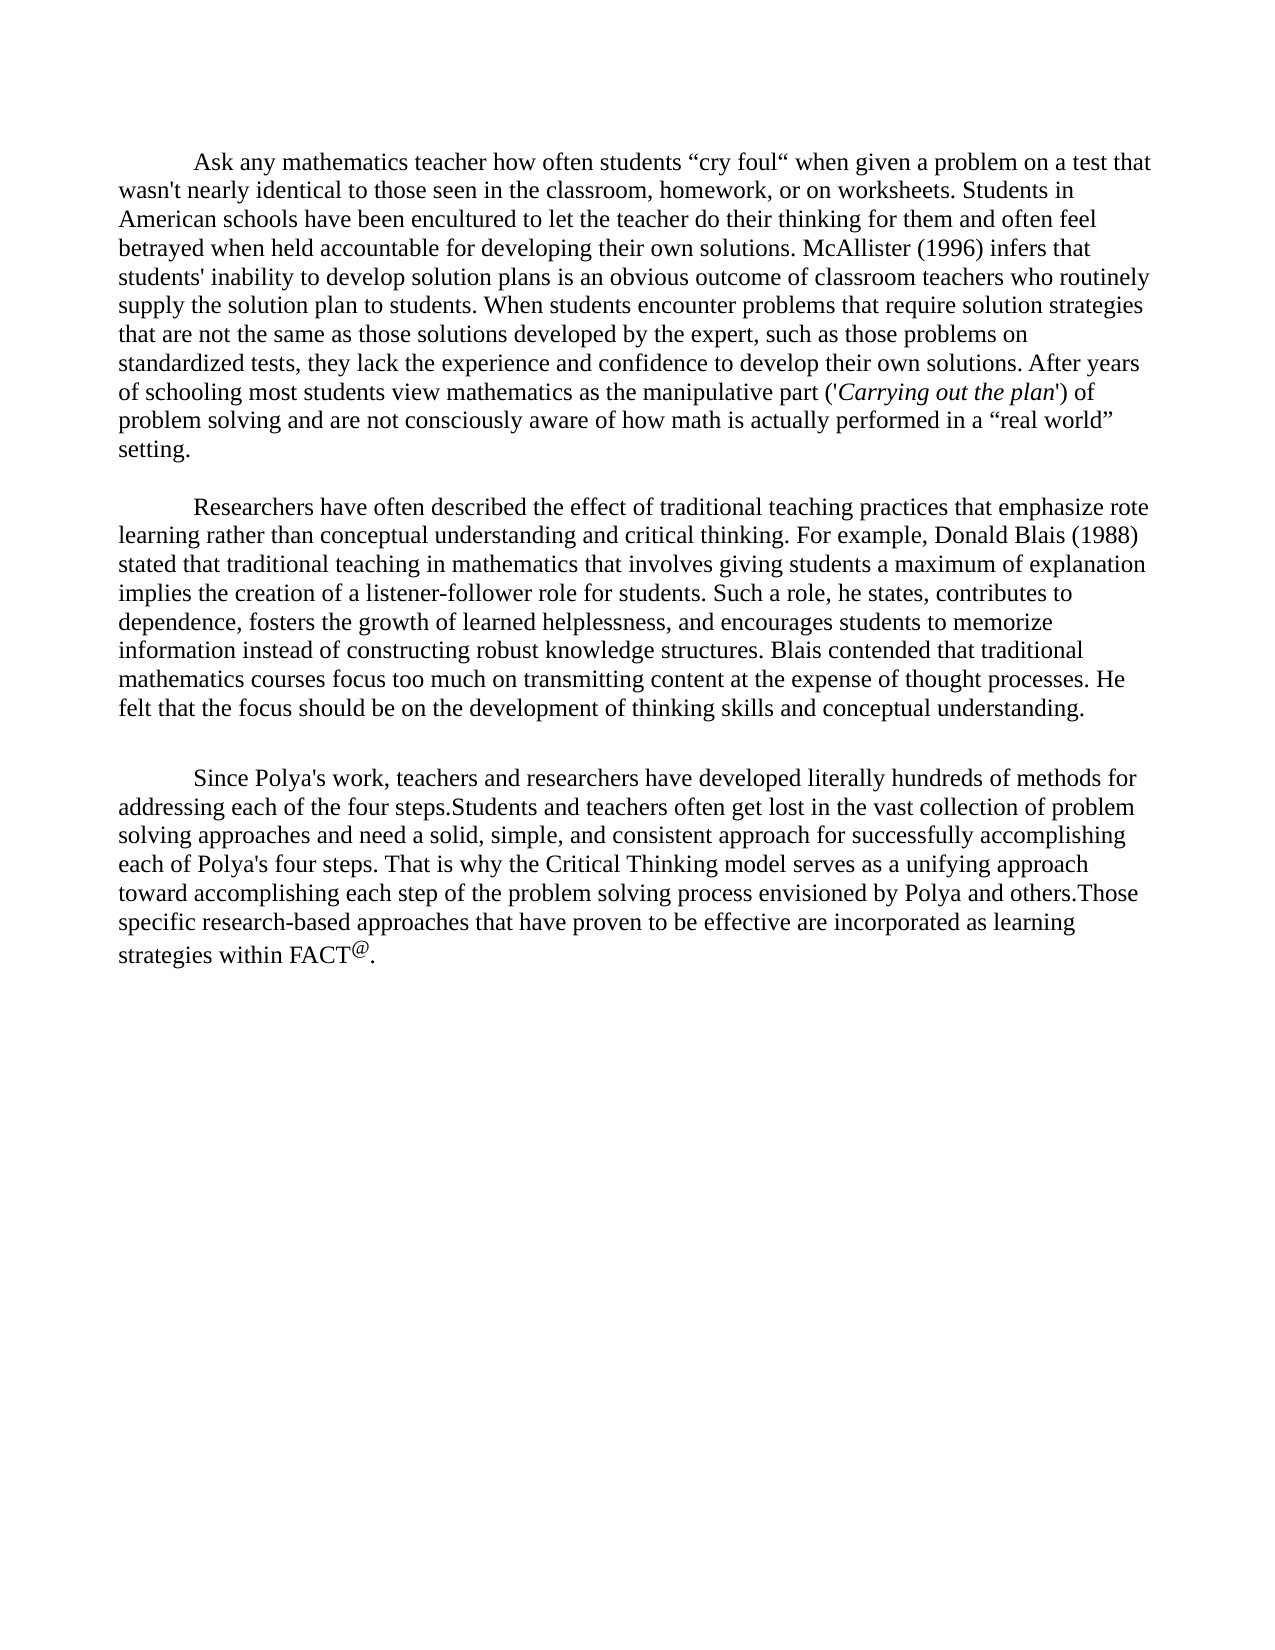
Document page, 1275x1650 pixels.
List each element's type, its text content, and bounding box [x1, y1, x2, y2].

text Since Polya's work, teachers and researchers have developed literally hundreds of methods for addressing each of the four steps.Students and teachers often get lost in the vast collection of problem solving approaches and need a solid, simple, and consistent approach for successfully accomplishing each of Polya's four steps. That is why the Critical Thinking model serves as a unifying approach toward accomplishing each step of the problem solving process envisioned by Polya and others.Those specific research-based approaches that have proven to be effective are incorporated as learning strategies within FACT@. [118, 763, 1157, 969]
text Researchers have often described the effect of traditional teaching practices that emphasize rote learning rather than conceptual understanding and critical thinking. For example, Donald Blais (1988) stated that traditional teaching in mathematics that involves giving students a maximum of explanation implies the creation of a listener-follower role for students. Such a role, he states, contributes to dependence, fosters the growth of learned helplessness, and encourages students to memorize information instead of constructing robust knowledge structures. Blais contended that traditional mathematics courses focus too much on transmitting content at the expense of thought processes. He felt that the focus should be on the development of thinking skills and conceptual understanding. [118, 492, 1157, 722]
text Ask any mathematics teacher how often students “cry foul“ when given a problem on a test that wasn't nearly identical to those seen in the classroom, homework, or on worksheets. Students in American schools have been encultured to let the teacher do their thinking for them and often feel betrayed when held accountable for developing their own solutions. McAllister (1996) infers that students' inability to develop solution plans is an obvious outcome of classroom teachers who routinely supply the solution plan to students. When students encounter problems that require solution strategies that are not the same as those solutions developed by the expert, such as those problems on standardized tests, they lack the experience and confidence to develop their own solutions. After years of schooling most students view mathematics as the manipulative part ('Carrying out the plan') of problem solving and are not consciously aware of how math is actually performed in a “real world” setting. [118, 147, 1157, 463]
